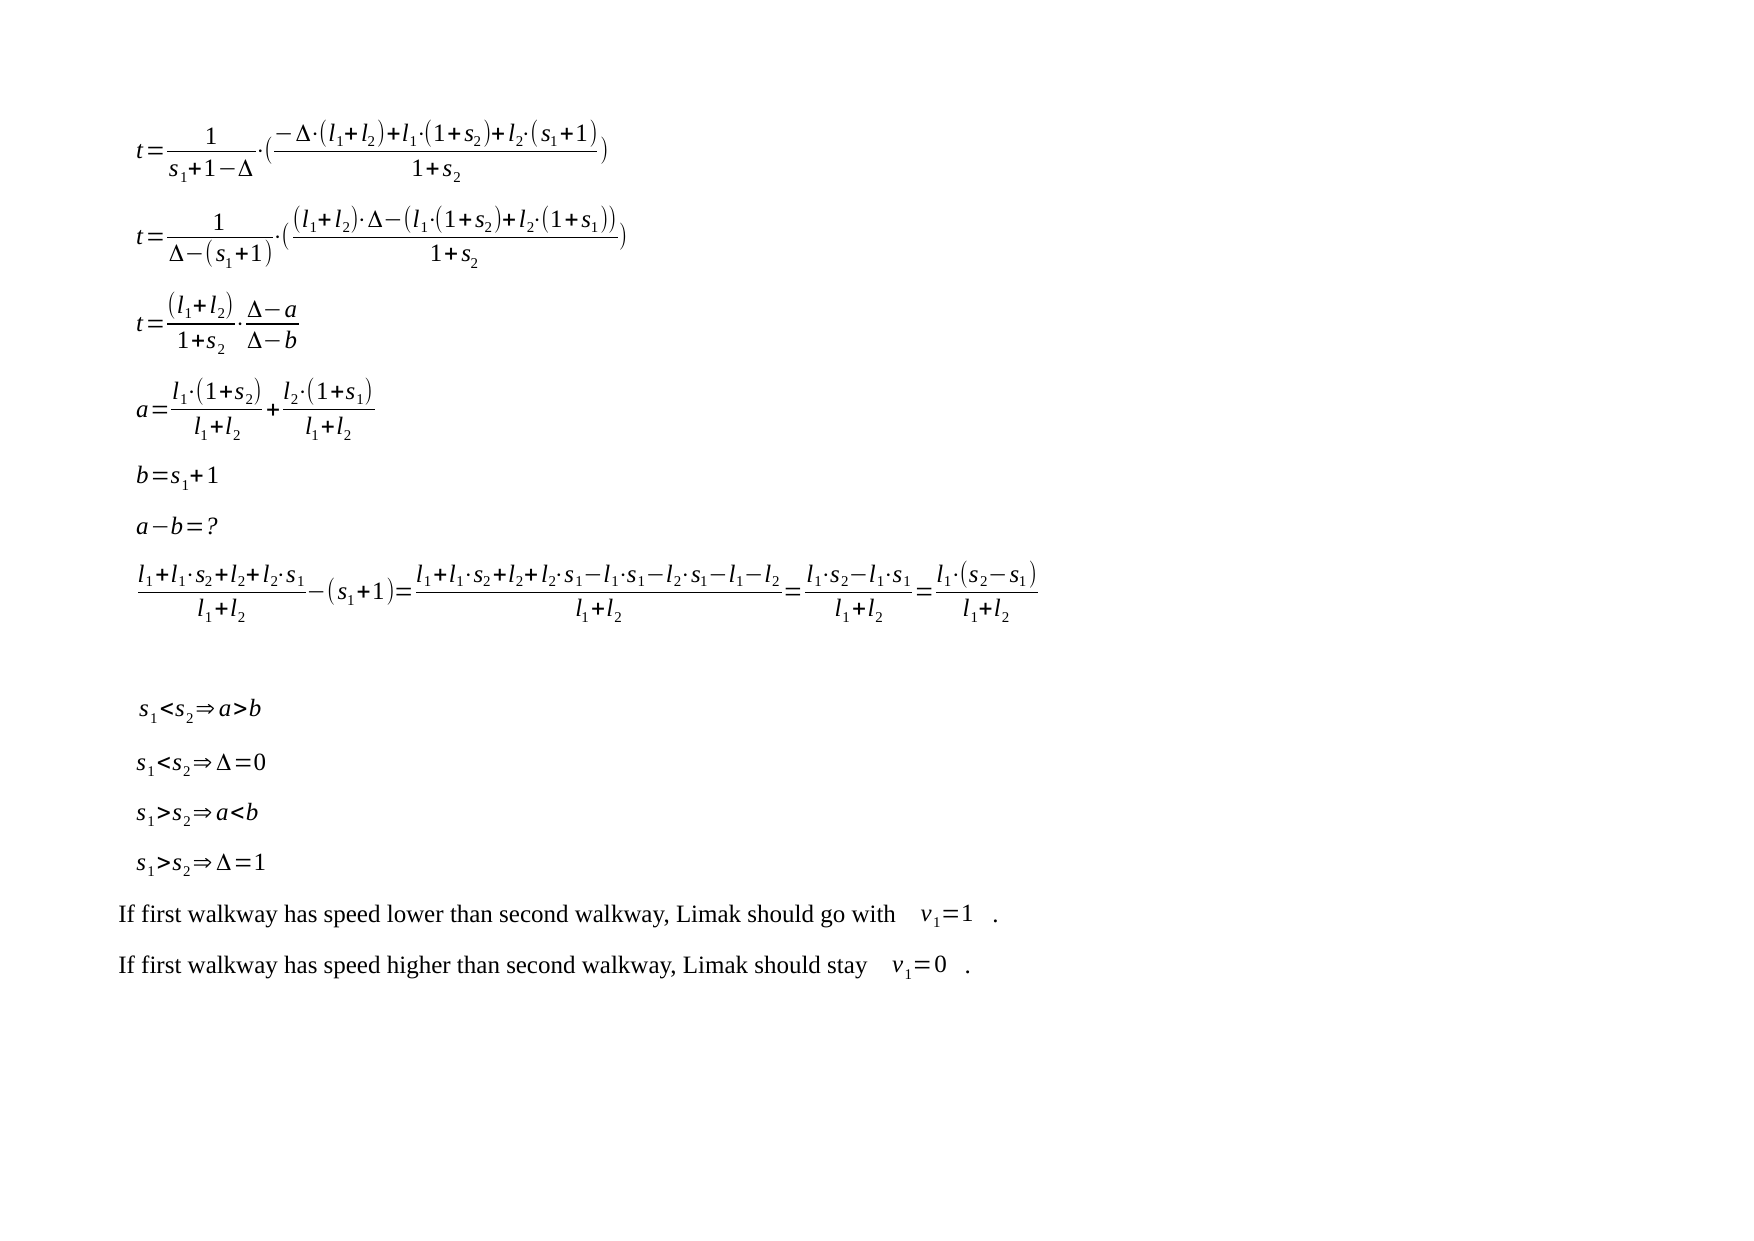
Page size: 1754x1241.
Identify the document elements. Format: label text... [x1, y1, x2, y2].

text If first walkway has speed higher than second walkway, Limak should stay . [118, 950, 1635, 982]
text If first walkway has speed lower than second walkway, Limak should go with . [118, 899, 1635, 931]
